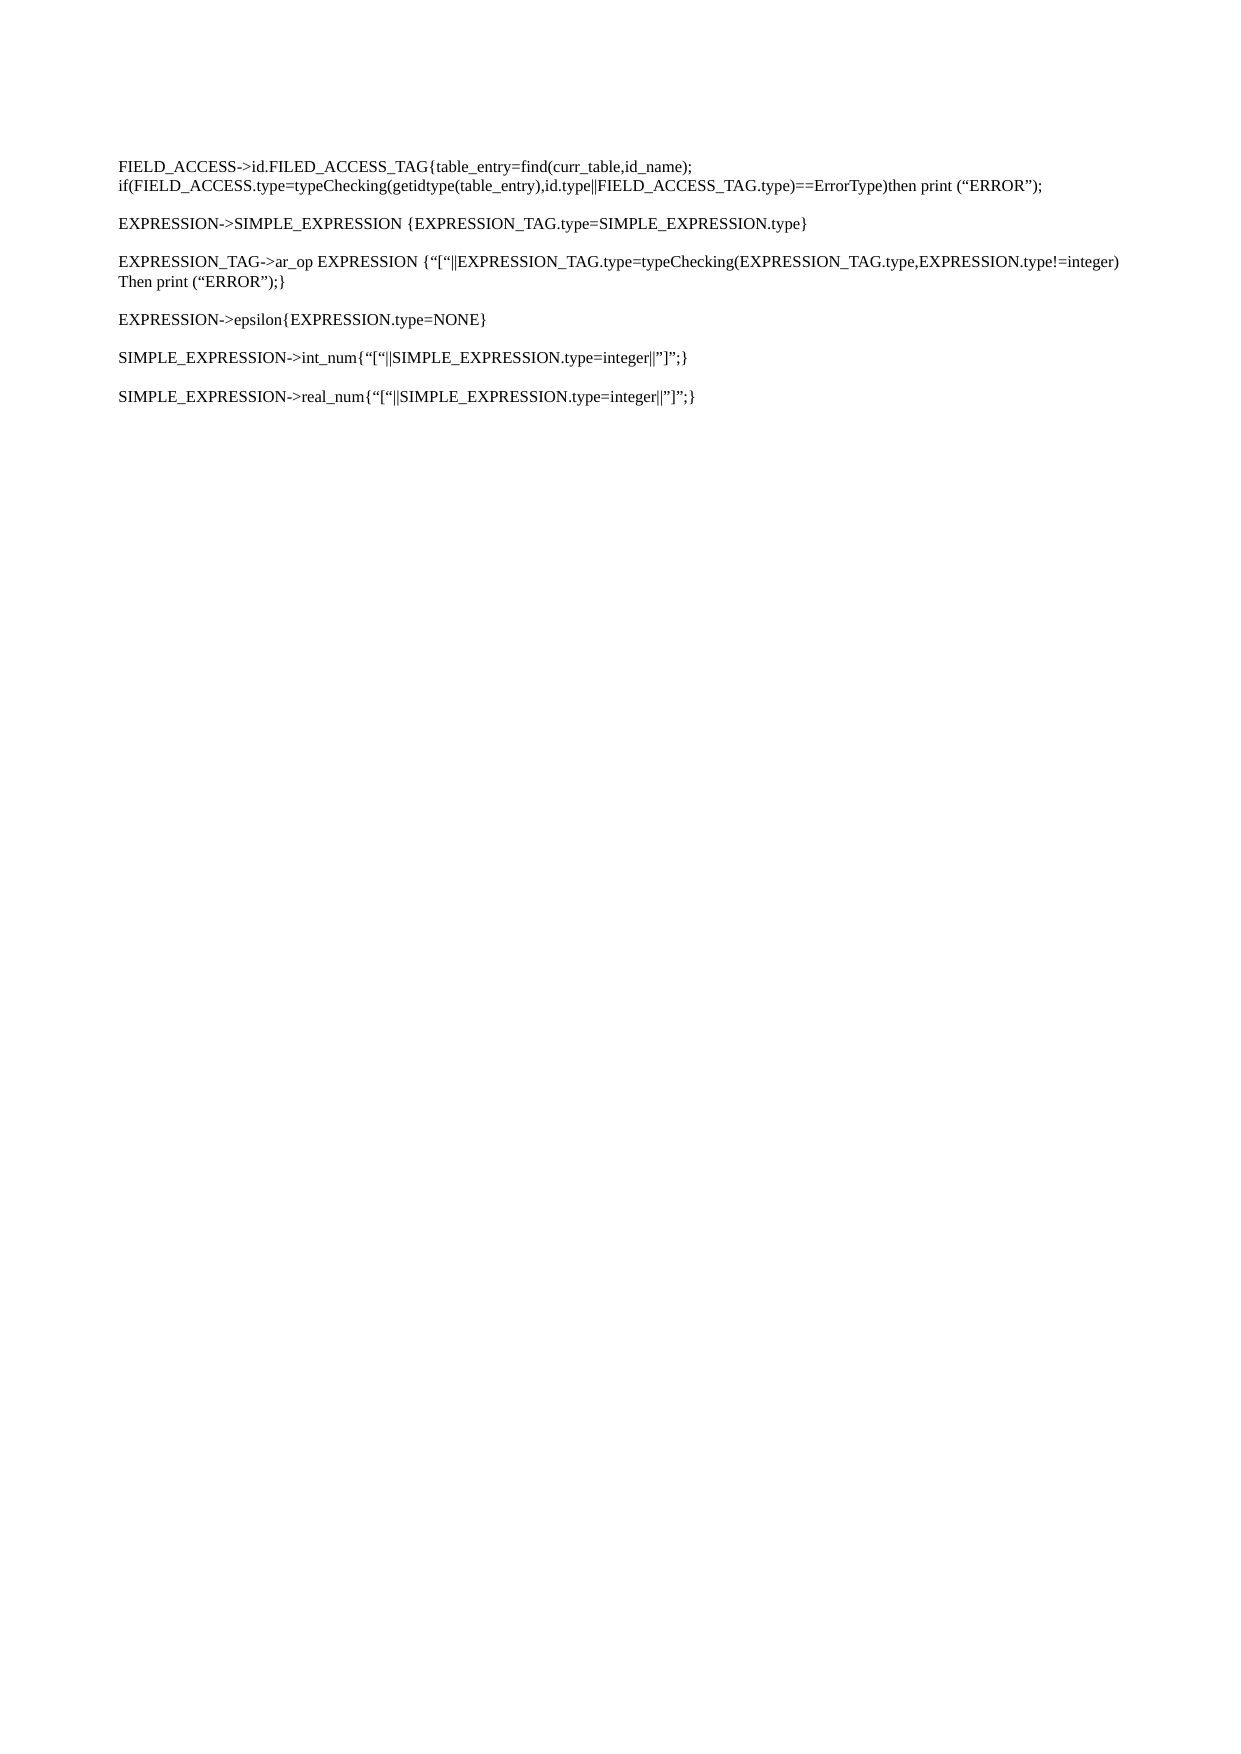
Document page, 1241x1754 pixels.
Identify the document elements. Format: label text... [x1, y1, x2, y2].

text FIELD_ACCESS->id.FILED_ACCESS_TAG{table_entry=find(curr_table,id_name); if(FIELD_ACCESS.type=typeChecking(getidtype(table_entry),id.type||FIELD_ACCESS_TAG.type)==ErrorType)then print (“ERROR”); [118, 156, 1122, 195]
text EXPRESSION->SIMPLE_EXPRESSION {EXPRESSION_TAG.type=SIMPLE_EXPRESSION.type} [118, 214, 1122, 233]
text SIMPLE_EXPRESSION->real_num{“[“||SIMPLE_EXPRESSION.type=integer||”]”;} [118, 386, 1122, 406]
text EXPRESSION_TAG->ar_op EXPRESSION {“[“||EXPRESSION_TAG.type=typeChecking(EXPRESSION_TAG.type,EXPRESSION.type!=integer) Then print (“ERROR”);} [118, 252, 1122, 291]
text SIMPLE_EXPRESSION->int_num{“[“||SIMPLE_EXPRESSION.type=integer||”]”;} [118, 348, 1122, 367]
text EXPRESSION->epsilon{EXPRESSION.type=NONE} [118, 310, 1122, 329]
